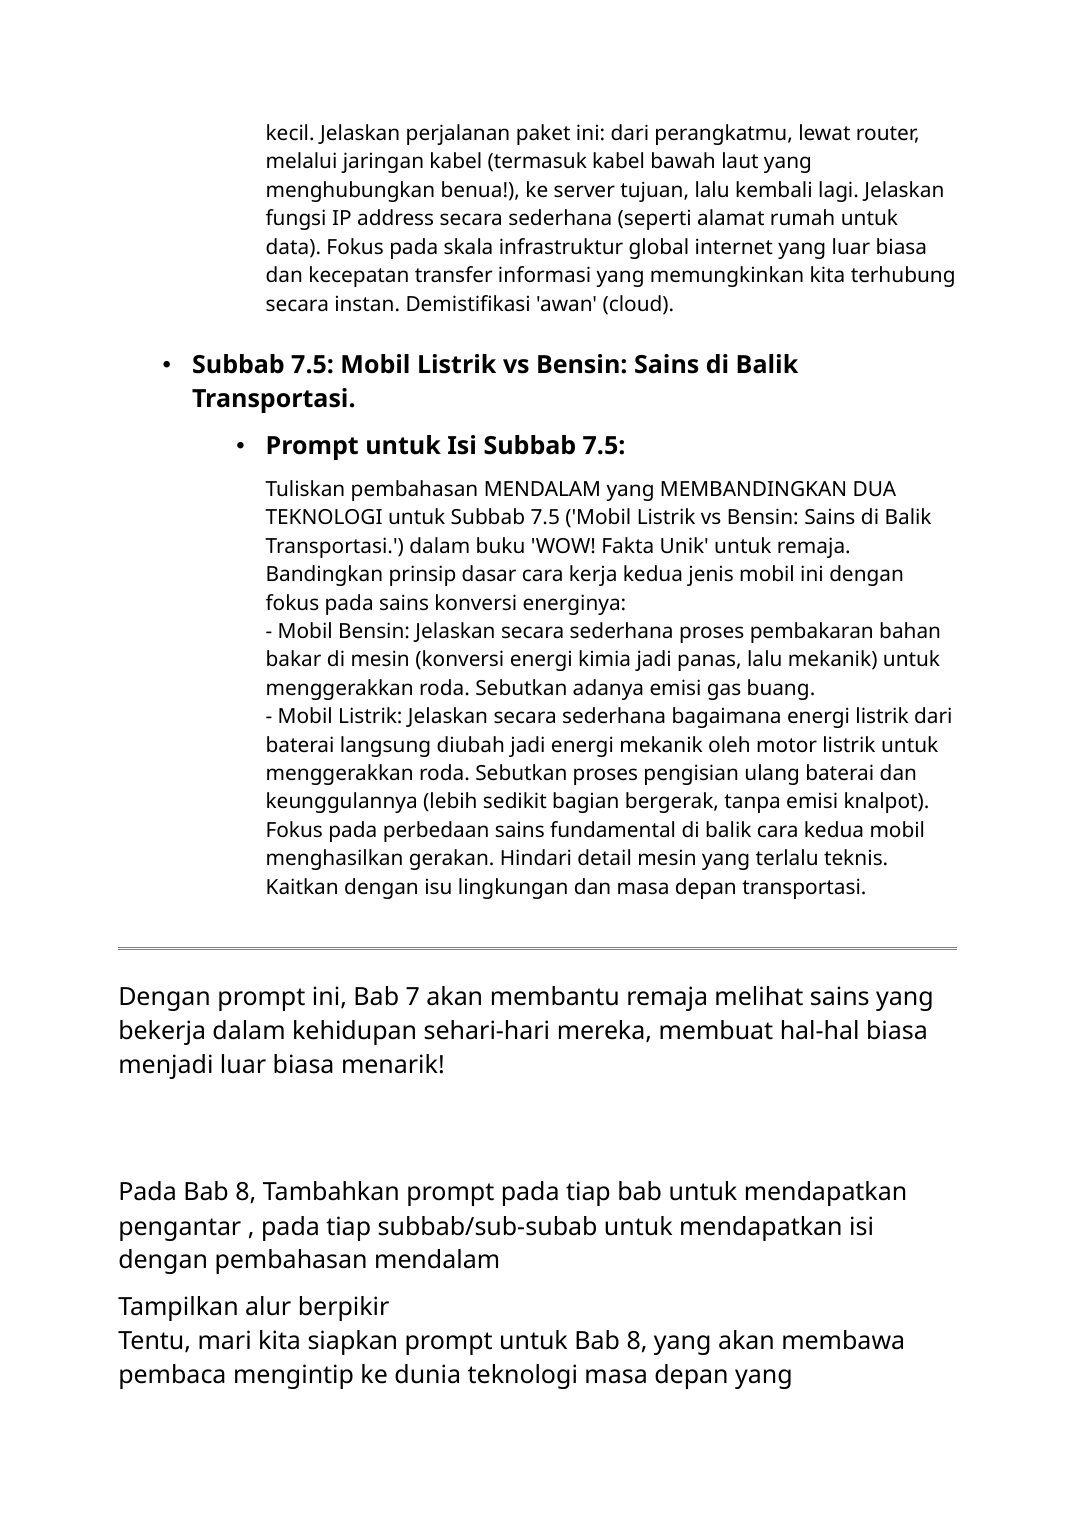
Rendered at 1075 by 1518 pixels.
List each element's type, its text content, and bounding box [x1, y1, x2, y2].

list Prompt untuk Isi Subbab 7.5: [236, 427, 957, 461]
text Tentu, mari kita siapkan prompt untuk Bab 8, yang akan membawa pembaca mengintip ke dunia teknologi masa depan yang [118, 1323, 957, 1391]
list - Mobil Listrik: Jelaskan secara sederhana bagaimana energi listrik dari baterai langsung diubah jadi energi mekanik oleh motor listrik untuk menggerakkan roda. Sebutkan proses pengisian ulang baterai dan keunggulannya (lebih sedikit bagian bergerak, tanpa emisi knalpot). [236, 701, 957, 815]
list Tuliskan pembahasan MENDALAM yang MEMBANDINGKAN DUA TEKNOLOGI untuk Subbab 7.5 ('Mobil Listrik vs Bensin: Sains di Balik Transportasi.') dalam buku 'WOW! Fakta Unik' untuk remaja. Bandingkan prinsip dasar cara kerja kedua jenis mobil ini dengan fokus pada sains konversi energinya: [236, 474, 957, 616]
list kecil. Jelaskan perjalanan paket ini: dari perangkatmu, lewat router, melalui jaringan kabel (termasuk kabel bawah laut yang menghubungkan benua!), ke server tujuan, lalu kembali lagi. Jelaskan fungsi IP address secara sederhana (seperti alamat rumah untuk data). Fokus pada skala infrastruktur global internet yang luar biasa dan kecepatan transfer informasi yang memungkinkan kita terhubung secara instan. Demistifikasi 'awan' (cloud). [236, 118, 957, 317]
text Pada Bab 8, Tambahkan prompt pada tiap bab untuk mendapatkan pengantar , pada tiap subbab/sub-subab untuk mendapatkan isi dengan pembahasan mendalam [118, 1174, 957, 1276]
list - Mobil Bensin: Jelaskan secara sederhana proses pembakaran bahan bakar di mesin (konversi energi kimia jadi panas, lalu mekanik) untuk menggerakkan roda. Sebutkan adanya emisi gas buang. [236, 616, 957, 701]
text Tampilkan alur berpikir [118, 1289, 957, 1323]
text Dengan prompt ini, Bab 7 akan membantu remaja melihat sains yang bekerja dalam kehidupan sehari-hari mereka, membuat hal-hal biasa menjadi luar biasa menarik! [118, 979, 957, 1081]
list Subbab 7.5: Mobil Listrik vs Bensin: Sains di Balik Transportasi. [162, 347, 957, 415]
list Fokus pada perbedaan sains fundamental di balik cara kedua mobil menghasilkan gerakan. Hindari detail mesin yang terlalu teknis. Kaitkan dengan isu lingkungan dan masa depan transportasi. [236, 815, 957, 900]
